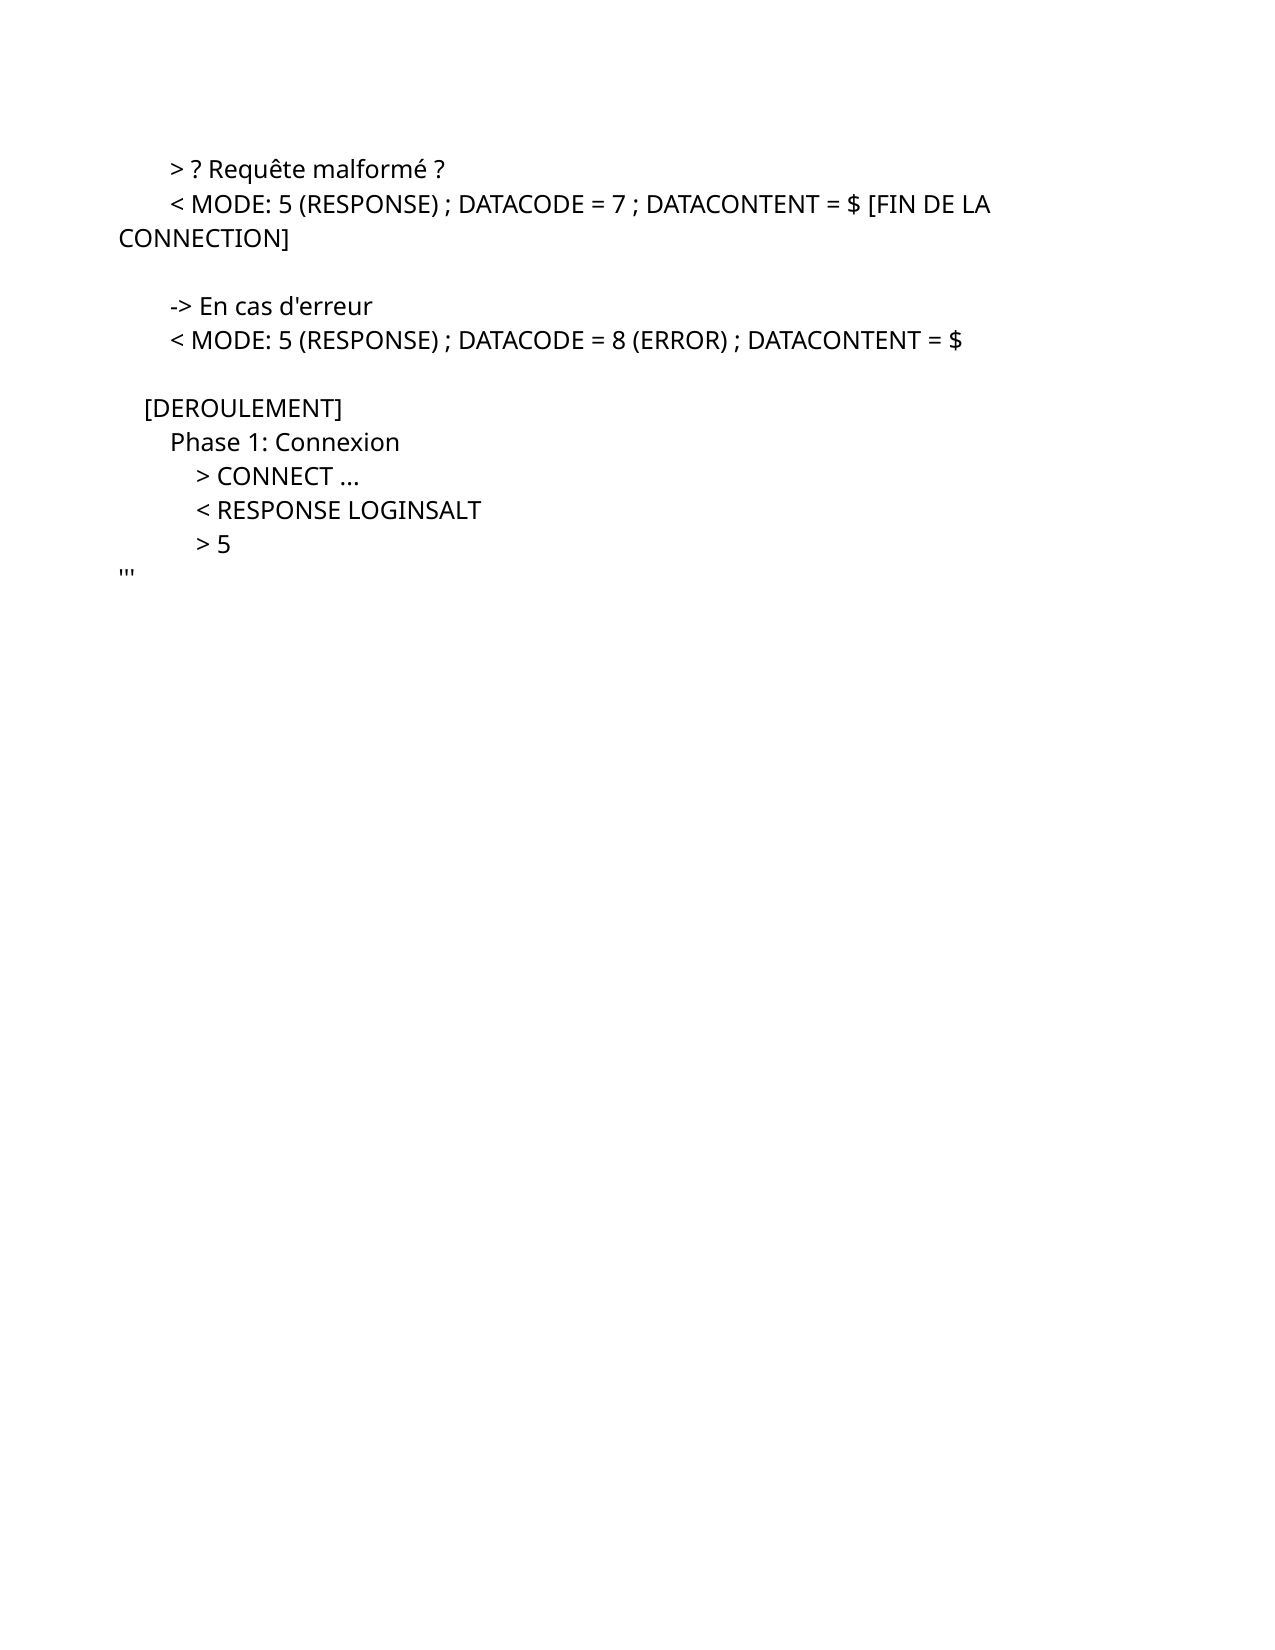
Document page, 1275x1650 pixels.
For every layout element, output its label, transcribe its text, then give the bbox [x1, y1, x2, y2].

text > CONNECT ... [118, 459, 1157, 493]
text > 5 [118, 527, 1157, 561]
text > ? Requête malformé ? [118, 152, 1157, 186]
text < MODE: 5 (RESPONSE) ; DATACODE = 7 ; DATACONTENT = $ [FIN DE LA CONNECTION] [118, 186, 1157, 254]
text < MODE: 5 (RESPONSE) ; DATACODE = 8 (ERROR) ; DATACONTENT = $ [118, 322, 1157, 357]
text [DEROULEMENT] [118, 391, 1157, 425]
text < RESPONSE LOGINSALT [118, 493, 1157, 527]
text ''' [118, 561, 1157, 595]
text Phase 1: Connexion [118, 425, 1157, 459]
text -> En cas d'erreur [118, 288, 1157, 322]
